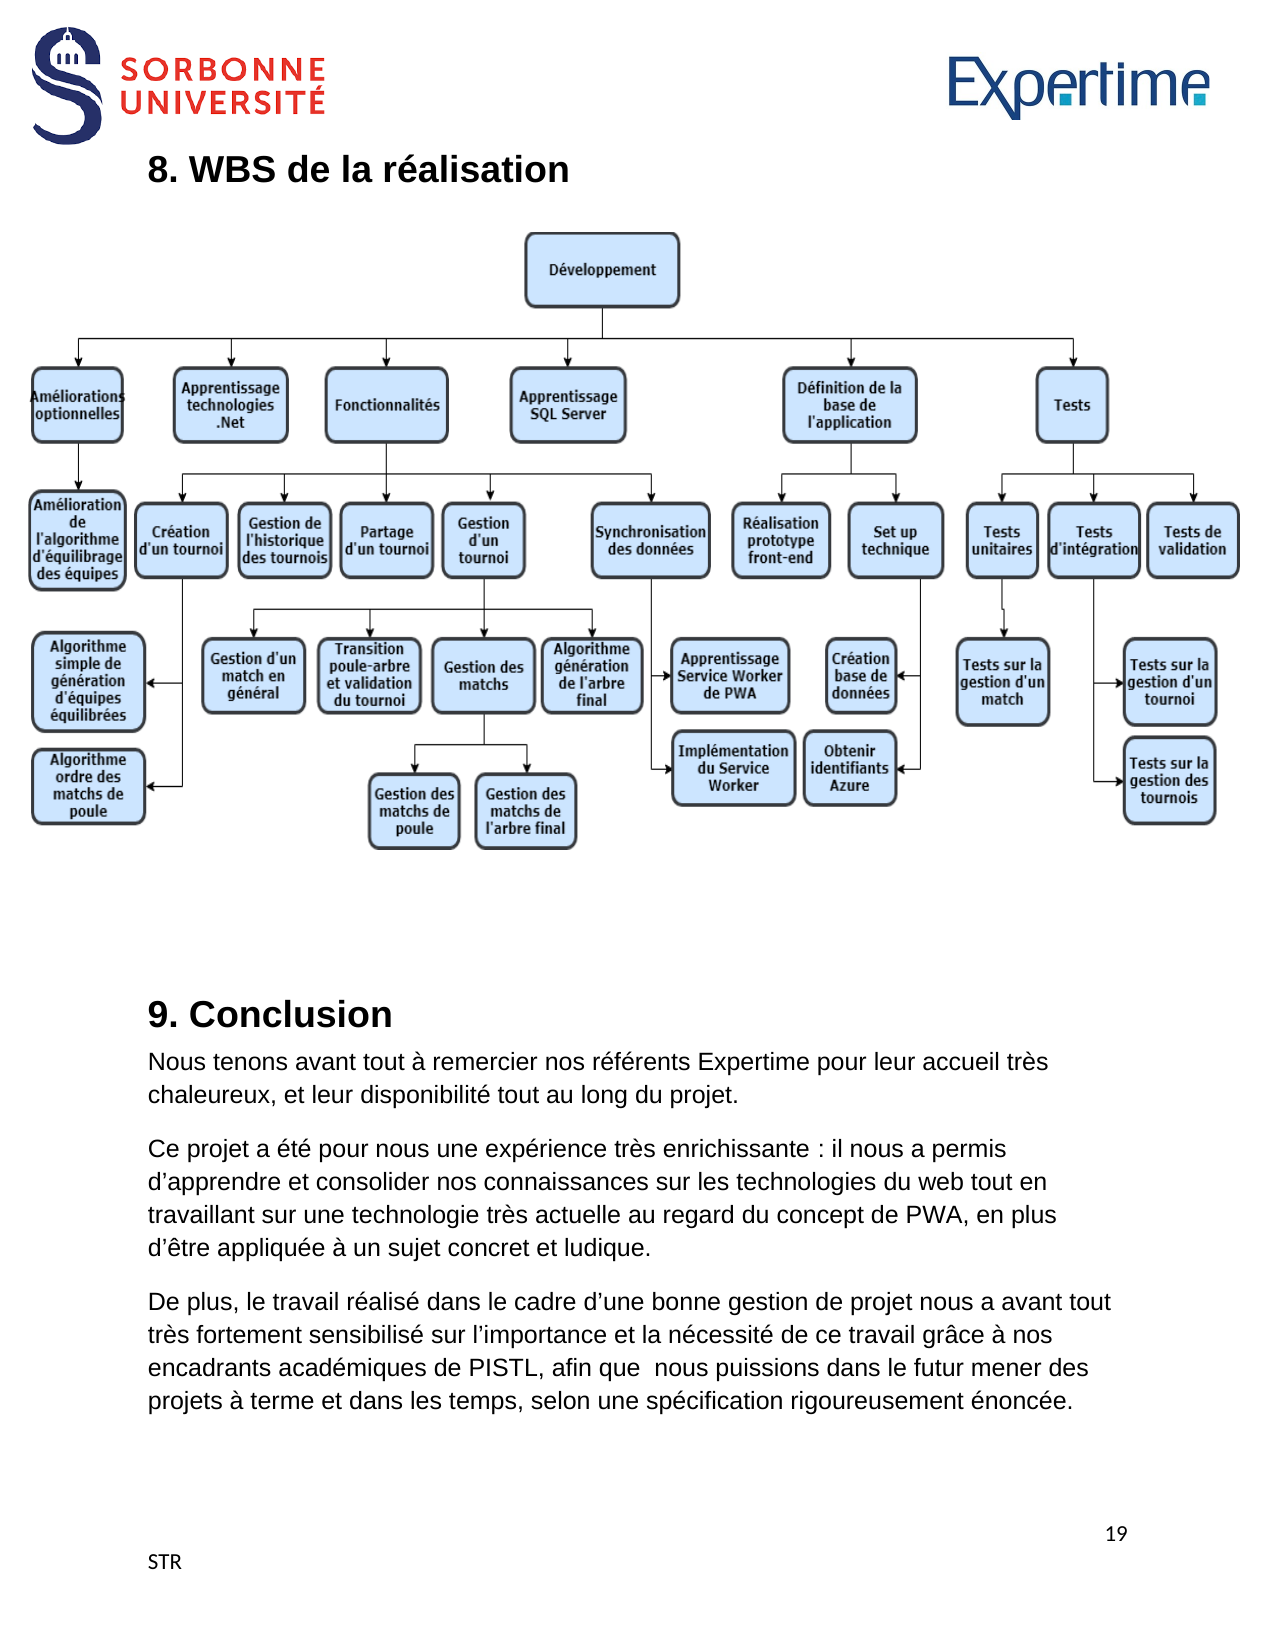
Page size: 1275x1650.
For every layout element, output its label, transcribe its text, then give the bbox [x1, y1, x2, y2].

text Nous tenons avant tout à remercier nos référents Expertime pour leur accueil très chaleureux, et leur disponibilité tout au long du projet. [148, 1047, 1127, 1109]
subtitle Conclusion [147, 992, 1127, 1035]
text De plus, le travail réalisé dans le cadre d’une bonne gestion de projet nous a avant tout très fortement sensibilisé sur l’importance et la nécessité de ce travail grâce à nos encadrants académiques de PISTL, afin que nous puissions dans le futur mener des projets à terme et dans les temps, selon une spécification rigoureusement énoncée. [148, 1287, 1127, 1415]
subtitle WBS de la réalisation [147, 148, 1127, 191]
picture [945, 52, 1210, 120]
picture [28, 232, 1240, 850]
text Ce projet a été pour nous une expérience très enrichissante : il nous a permis d’apprendre et consolider nos connaissances sur les technologies du web tout en travaillant sur une technologie très actuelle au regard du concept de PWA, en plus d’être appliquée à un sujet concret et ludique. [148, 1134, 1127, 1262]
picture [31, 26, 325, 145]
